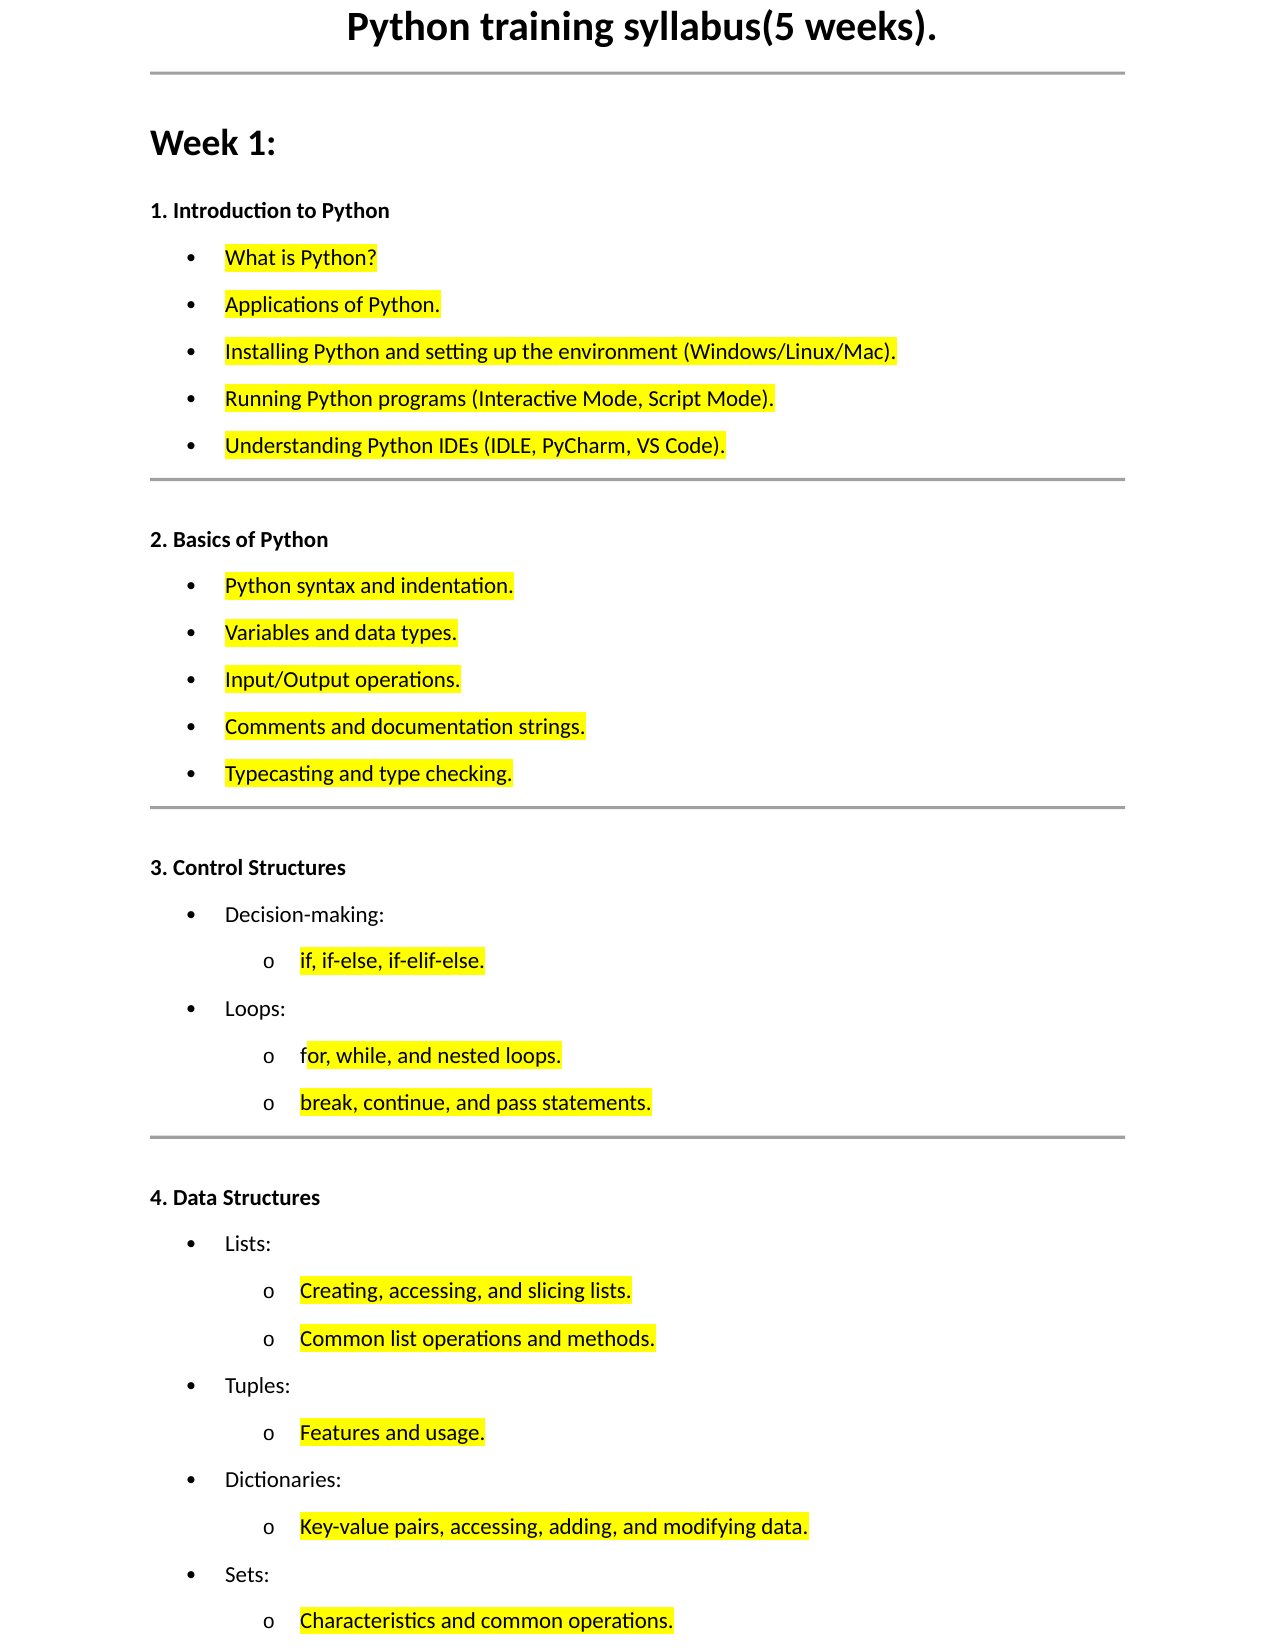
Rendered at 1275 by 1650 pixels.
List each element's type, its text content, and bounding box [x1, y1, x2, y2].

list Python syntax and indentation. [187, 572, 1125, 600]
list Variables and data types. [187, 618, 1125, 647]
list Sets: [187, 1560, 1125, 1588]
list Features and usage. [262, 1418, 1125, 1447]
list Creating, accessing, and slicing lists. [262, 1276, 1125, 1305]
text Python training syllabus(5 weeks). [150, 0, 1125, 51]
list Input/Output operations. [187, 665, 1125, 693]
list Applications of Python. [187, 290, 1125, 318]
list Comments and documentation strings. [187, 712, 1125, 740]
list if, if-else, if-elif-else. [262, 947, 1125, 975]
list Understanding Python IDEs (IDLE, PyCharm, VS Code). [187, 431, 1125, 459]
list Characteristics and common operations. [262, 1607, 1125, 1635]
list for, while, and nested loops. [262, 1041, 1125, 1069]
text Week 1: 1. Introduction to Python [150, 118, 1125, 225]
list Decision-making: [187, 900, 1125, 928]
list Common list operations and methods. [262, 1324, 1125, 1352]
list Lists: [187, 1229, 1125, 1257]
list What is Python? [187, 243, 1125, 272]
list Loops: [187, 994, 1125, 1022]
list Running Python programs (Interactive Mode, Script Mode). [187, 384, 1125, 412]
list Typecasting and type checking. [187, 759, 1125, 787]
list Tuples: [187, 1371, 1125, 1399]
list Dictionaries: [187, 1465, 1125, 1493]
text 3. Control Structures [150, 853, 1125, 881]
text 4. Data Structures [150, 1183, 1125, 1211]
text 2. Basics of Python [150, 525, 1125, 553]
list Installing Python and setting up the environment (Windows/Linux/Mac). [187, 337, 1125, 365]
list break, continue, and pass statements. [262, 1088, 1125, 1117]
list Key-value pairs, accessing, adding, and modifying data. [262, 1512, 1125, 1541]
